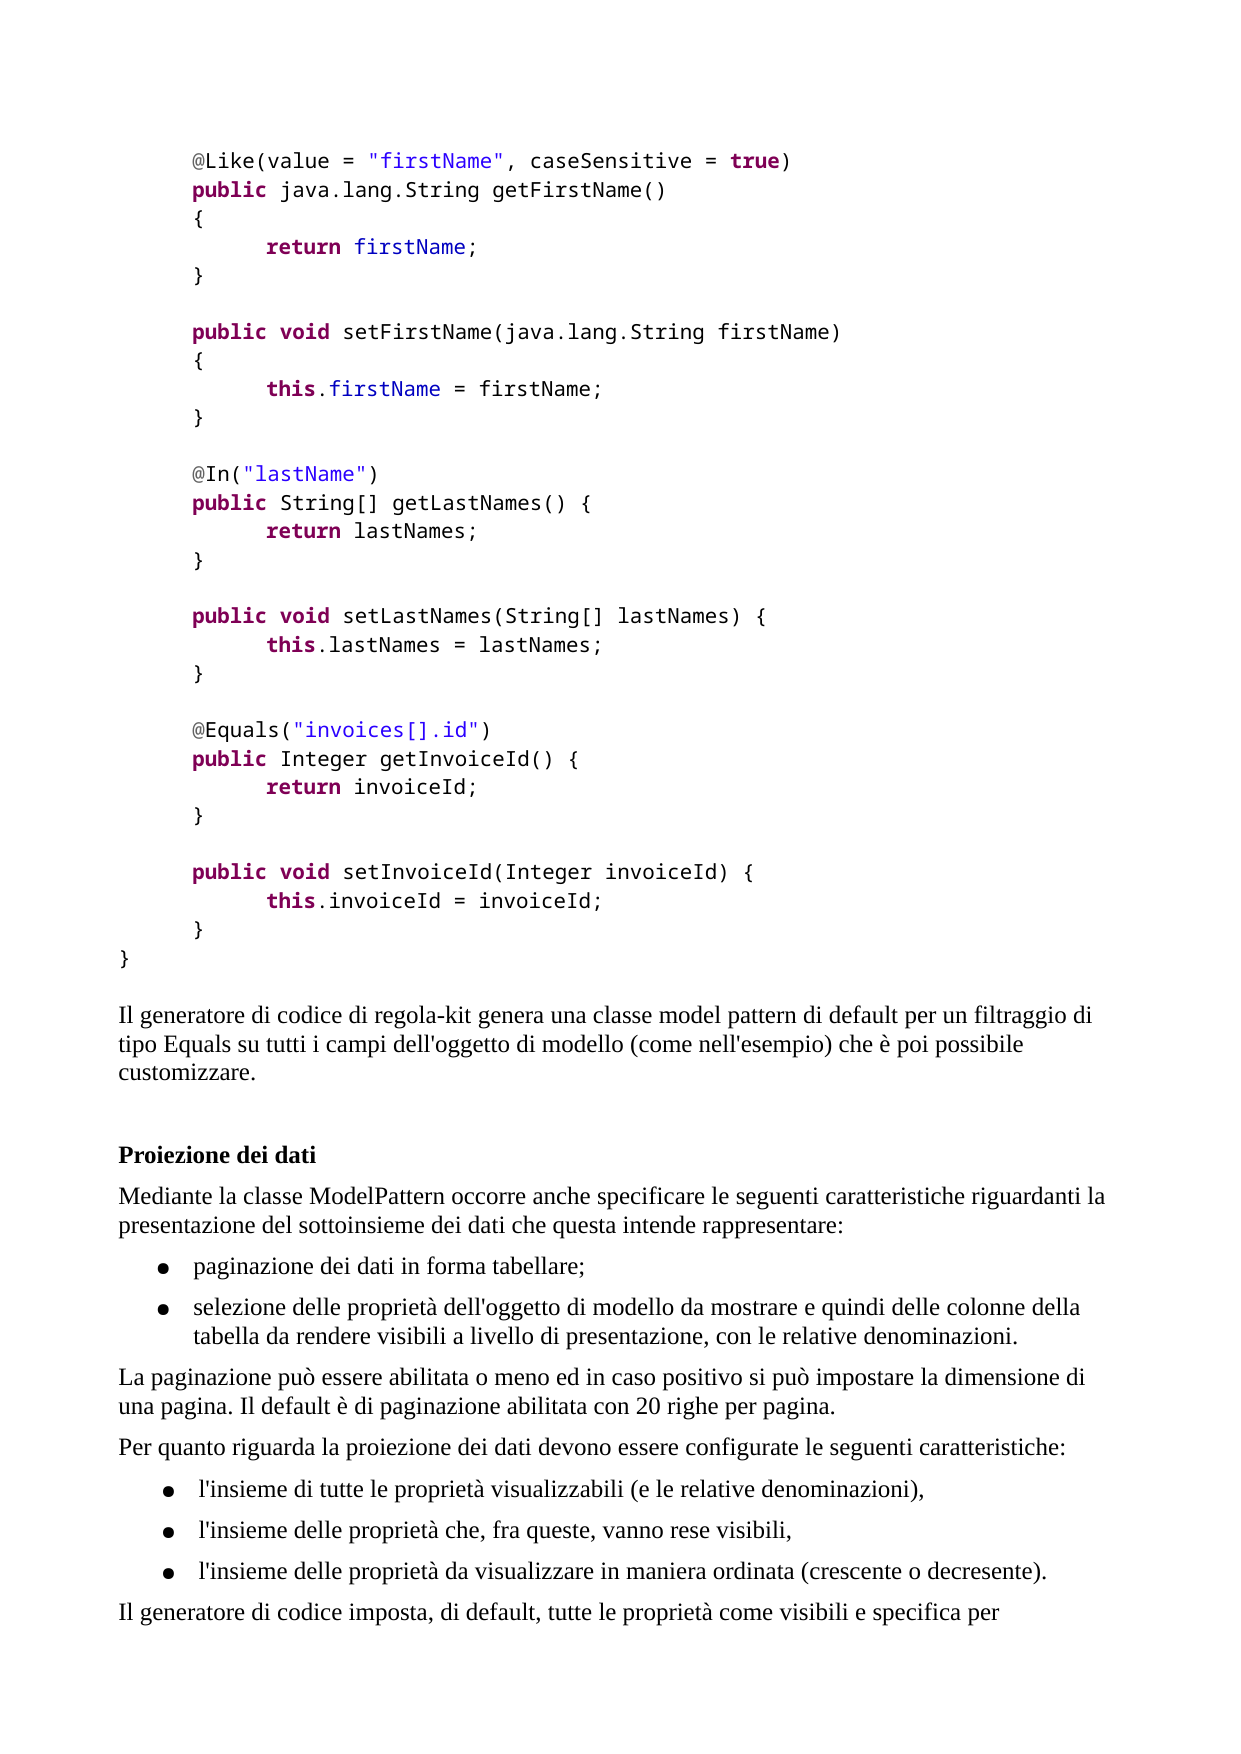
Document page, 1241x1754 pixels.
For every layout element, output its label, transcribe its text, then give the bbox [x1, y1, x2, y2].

text } [118, 545, 1122, 573]
text public void setInvoiceId(Integer invoiceId) { [118, 857, 1122, 886]
text Il generatore di codice imposta, di default, tutte le proprietà come visibili e specifica per [118, 1597, 1122, 1626]
text Proiezione dei dati [118, 1140, 1122, 1169]
list l'insieme di tutte le proprietà visualizzabili (e le relative denominazioni), [192, 1474, 1122, 1502]
text La paginazione può essere abilitata o meno ed in caso positivo si può impostare la dimensione di una pagina. Il default è di paginazione abilitata con 20 righe per pagina. [118, 1362, 1122, 1420]
text } [118, 943, 1122, 971]
text Per quanto riguarda la proiezione dei dati devono essere configurate le seguenti caratteristiche: [118, 1432, 1122, 1461]
text this.firstName = firstName; [118, 374, 1122, 402]
text public String[] getLastNames() { [118, 488, 1122, 516]
text { [118, 203, 1122, 232]
list l'insieme delle proprietà che, fra queste, vanno rese visibili, [192, 1515, 1122, 1544]
text } [118, 801, 1122, 829]
text public void setLastNames(String[] lastNames) { [118, 602, 1122, 630]
text Mediante la classe ModelPattern occorre anche specificare le seguenti caratteristiche riguardanti la presentazione del sottoinsieme dei dati che questa intende rappresentare: [118, 1181, 1122, 1239]
text return firstName; [118, 232, 1122, 260]
text Il generatore di codice di regola-kit genera una classe model pattern di default per un filtraggio di tipo Equals su tutti i campi dell'oggetto di modello (come nell'esempio) che è poi possibile customizzare. [118, 1000, 1122, 1086]
text { [118, 346, 1122, 374]
text public java.lang.String getFirstName() [118, 175, 1122, 203]
text @Equals("invoices[].id") [118, 715, 1122, 744]
text @In("lastName") [118, 459, 1122, 488]
list l'insieme delle proprietà da visualizzare in maniera ordinata (crescente o decresente). [192, 1556, 1122, 1585]
text public Integer getInvoiceId() { [118, 744, 1122, 772]
text } [118, 914, 1122, 943]
text this.invoiceId = invoiceId; [118, 886, 1122, 914]
text } [118, 402, 1122, 431]
text } [118, 658, 1122, 687]
list paginazione dei dati in forma tabellare; [156, 1251, 1122, 1280]
text this.lastNames = lastNames; [118, 630, 1122, 658]
text return lastNames; [118, 516, 1122, 545]
text } [118, 260, 1122, 289]
list selezione delle proprietà dell'oggetto di modello da mostrare e quindi delle colonne della tabella da rendere visibili a livello di presentazione, con le relative denominazioni. [156, 1292, 1122, 1350]
text return invoiceId; [118, 772, 1122, 801]
text @Like(value = "firstName", caseSensitive = true) [118, 147, 1122, 175]
text public void setFirstName(java.lang.String firstName) [118, 317, 1122, 346]
